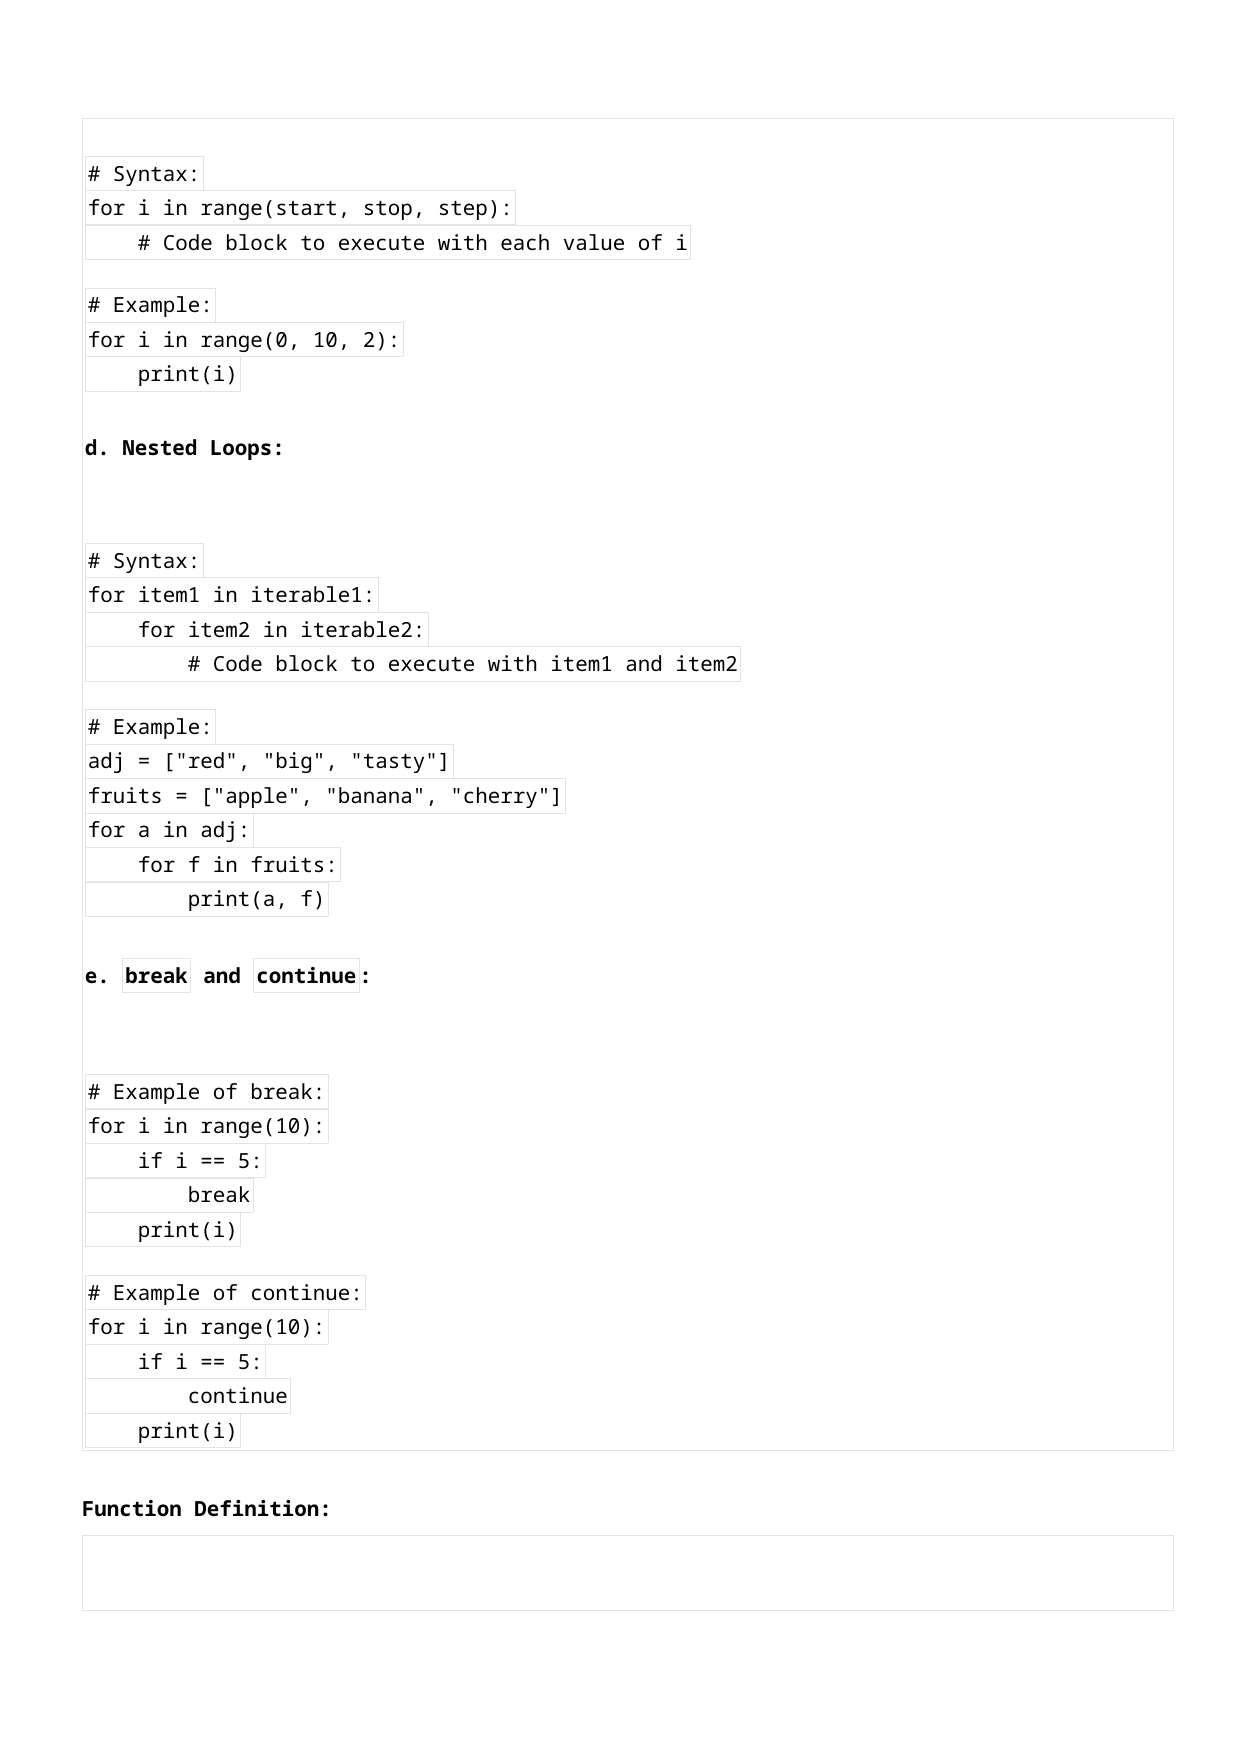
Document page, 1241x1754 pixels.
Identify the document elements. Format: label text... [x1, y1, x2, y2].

text continue [266, 1375, 1173, 1410]
text for i in range(0, 10, 2): [86, 323, 403, 353]
text print(i) [83, 1410, 1173, 1450]
text # Syntax: [83, 540, 1173, 574]
text for i in range(start, stop, step): [86, 191, 515, 222]
text # Code block to execute with item1 and item2 [429, 643, 1173, 681]
subtitle e. break and continue: [83, 955, 1173, 992]
text adj = ["red", "big", "tasty"] [86, 745, 453, 775]
text print(i) [86, 357, 240, 391]
text [254, 809, 1173, 844]
text print(a, f) [86, 883, 328, 916]
text for f in fruits: [254, 844, 1173, 878]
text [241, 1209, 1173, 1246]
text # Example: [83, 706, 1173, 741]
text for i in range(10): [86, 1110, 328, 1140]
text [241, 353, 1173, 391]
text if i == 5: [86, 1345, 265, 1375]
text fruits = ["apple", "banana", "cherry"] [86, 779, 565, 809]
subtitle Function Definition: [82, 1494, 1173, 1523]
text [329, 878, 1173, 916]
text [329, 1306, 1173, 1341]
text # Code block to execute with each value of i [516, 222, 1173, 259]
text [86, 809, 565, 813]
text # Example of break: [83, 1071, 1173, 1105]
text for a in adj: [86, 814, 253, 844]
text continue [86, 1379, 290, 1410]
text # Code block to execute with item1 and item2 [86, 647, 740, 681]
text # Syntax: [83, 153, 1173, 187]
text # Example: [83, 284, 1173, 319]
text fruits = ["apple", "banana", "cherry"] [454, 775, 1173, 809]
text [266, 1341, 1173, 1375]
subtitle d. Nested Loops: [83, 430, 1173, 461]
text for item1 in iterable1: [86, 578, 378, 609]
text [254, 1174, 1173, 1209]
text for item1 in iterable1: [204, 574, 1173, 609]
text # Code block to execute with each value of i [86, 226, 690, 259]
text [329, 1105, 1173, 1140]
text print(i) [86, 1213, 240, 1246]
text break [86, 1179, 253, 1209]
text for i in range(10): [86, 1310, 328, 1341]
text [266, 1140, 1173, 1174]
text for i in range(start, stop, step): [204, 187, 1173, 222]
text if i == 5: [86, 1144, 265, 1174]
text for f in fruits: [86, 848, 340, 878]
text for item2 in iterable2: [86, 613, 428, 643]
text adj = ["red", "big", "tasty"] [216, 741, 1173, 775]
text # Example of continue: [83, 1272, 1173, 1306]
text for item2 in iterable2: [379, 609, 1173, 643]
text for i in range(0, 10, 2): [216, 319, 1173, 353]
